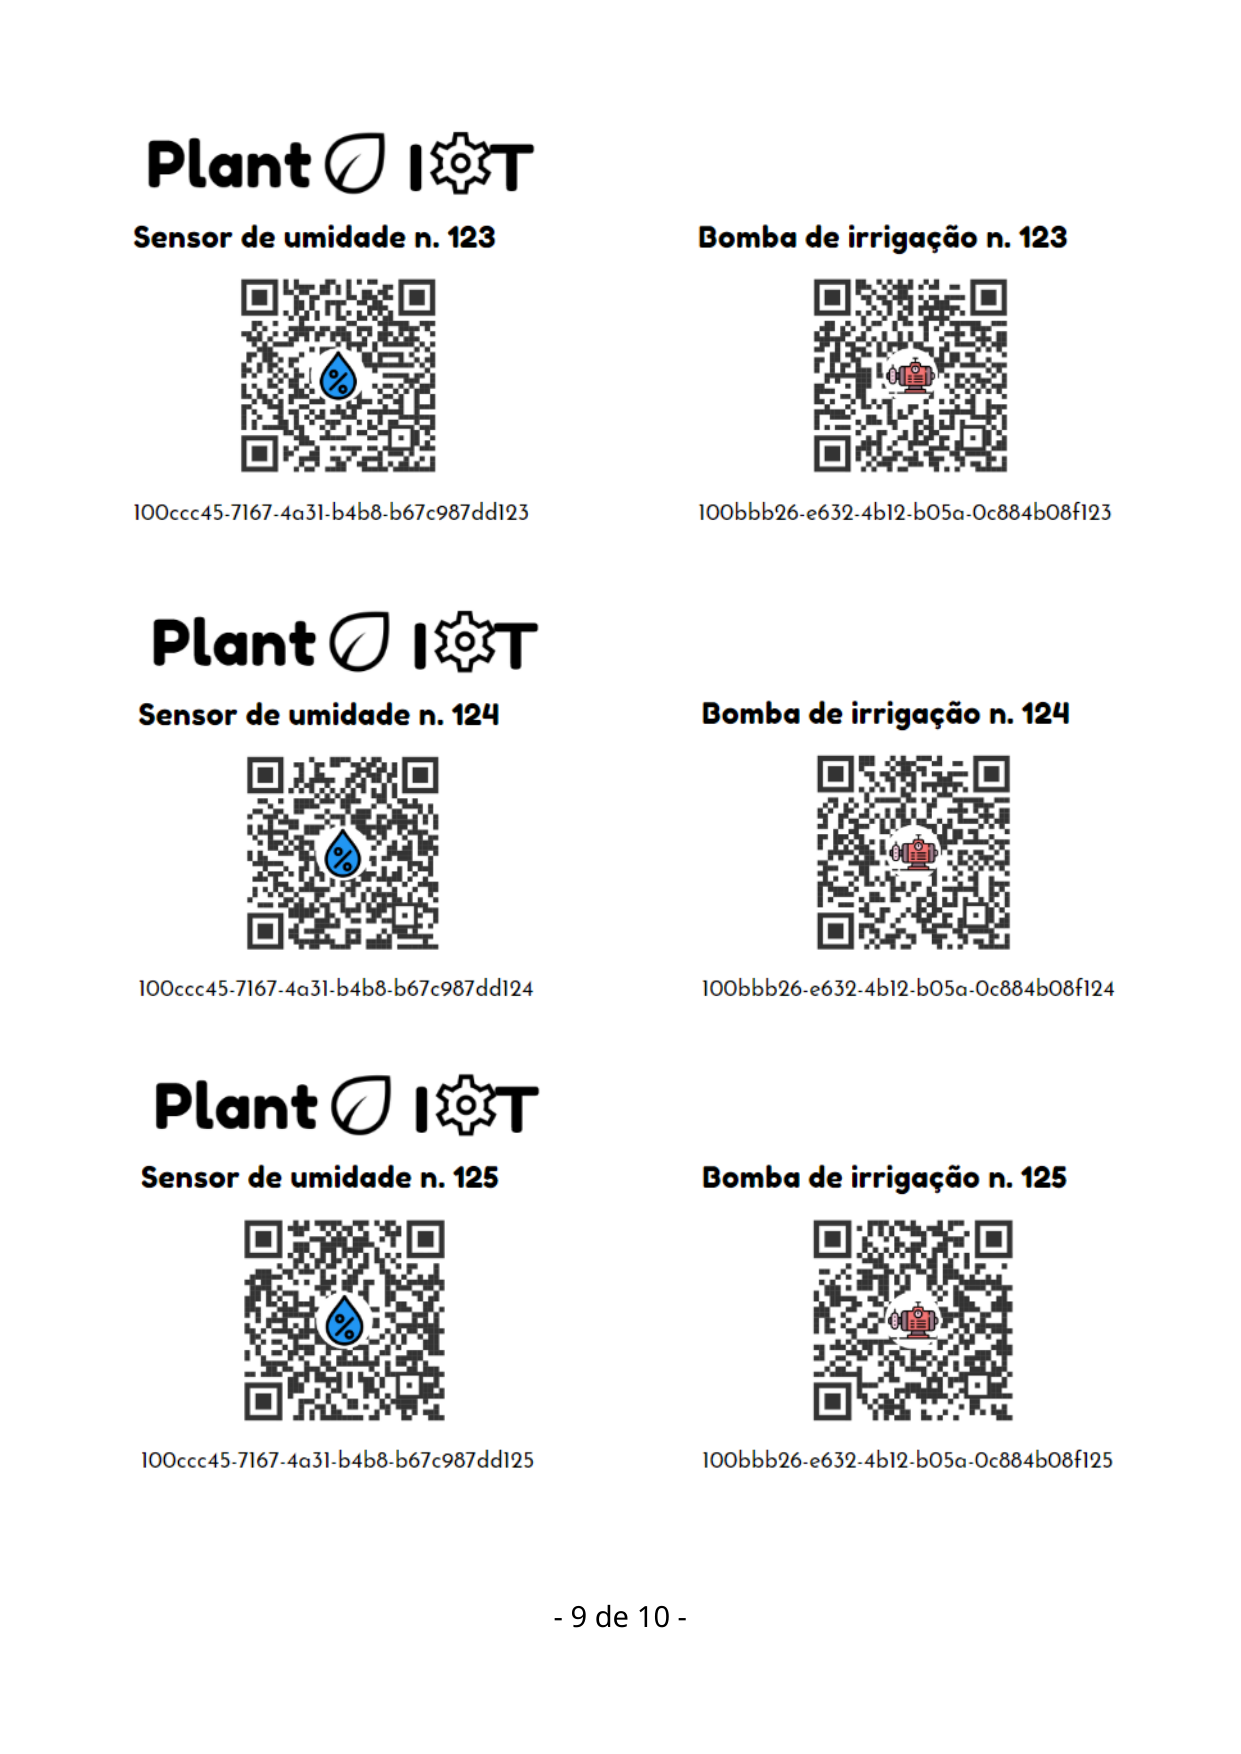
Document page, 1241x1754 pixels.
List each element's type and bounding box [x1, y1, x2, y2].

picture [118, 1060, 1123, 1501]
table_cell [118, 1032, 1122, 1060]
table_cell [118, 1501, 1122, 1529]
picture [118, 118, 1123, 565]
table_cell [118, 1529, 1122, 1558]
picture [118, 593, 1123, 1032]
table_cell [118, 565, 1122, 593]
